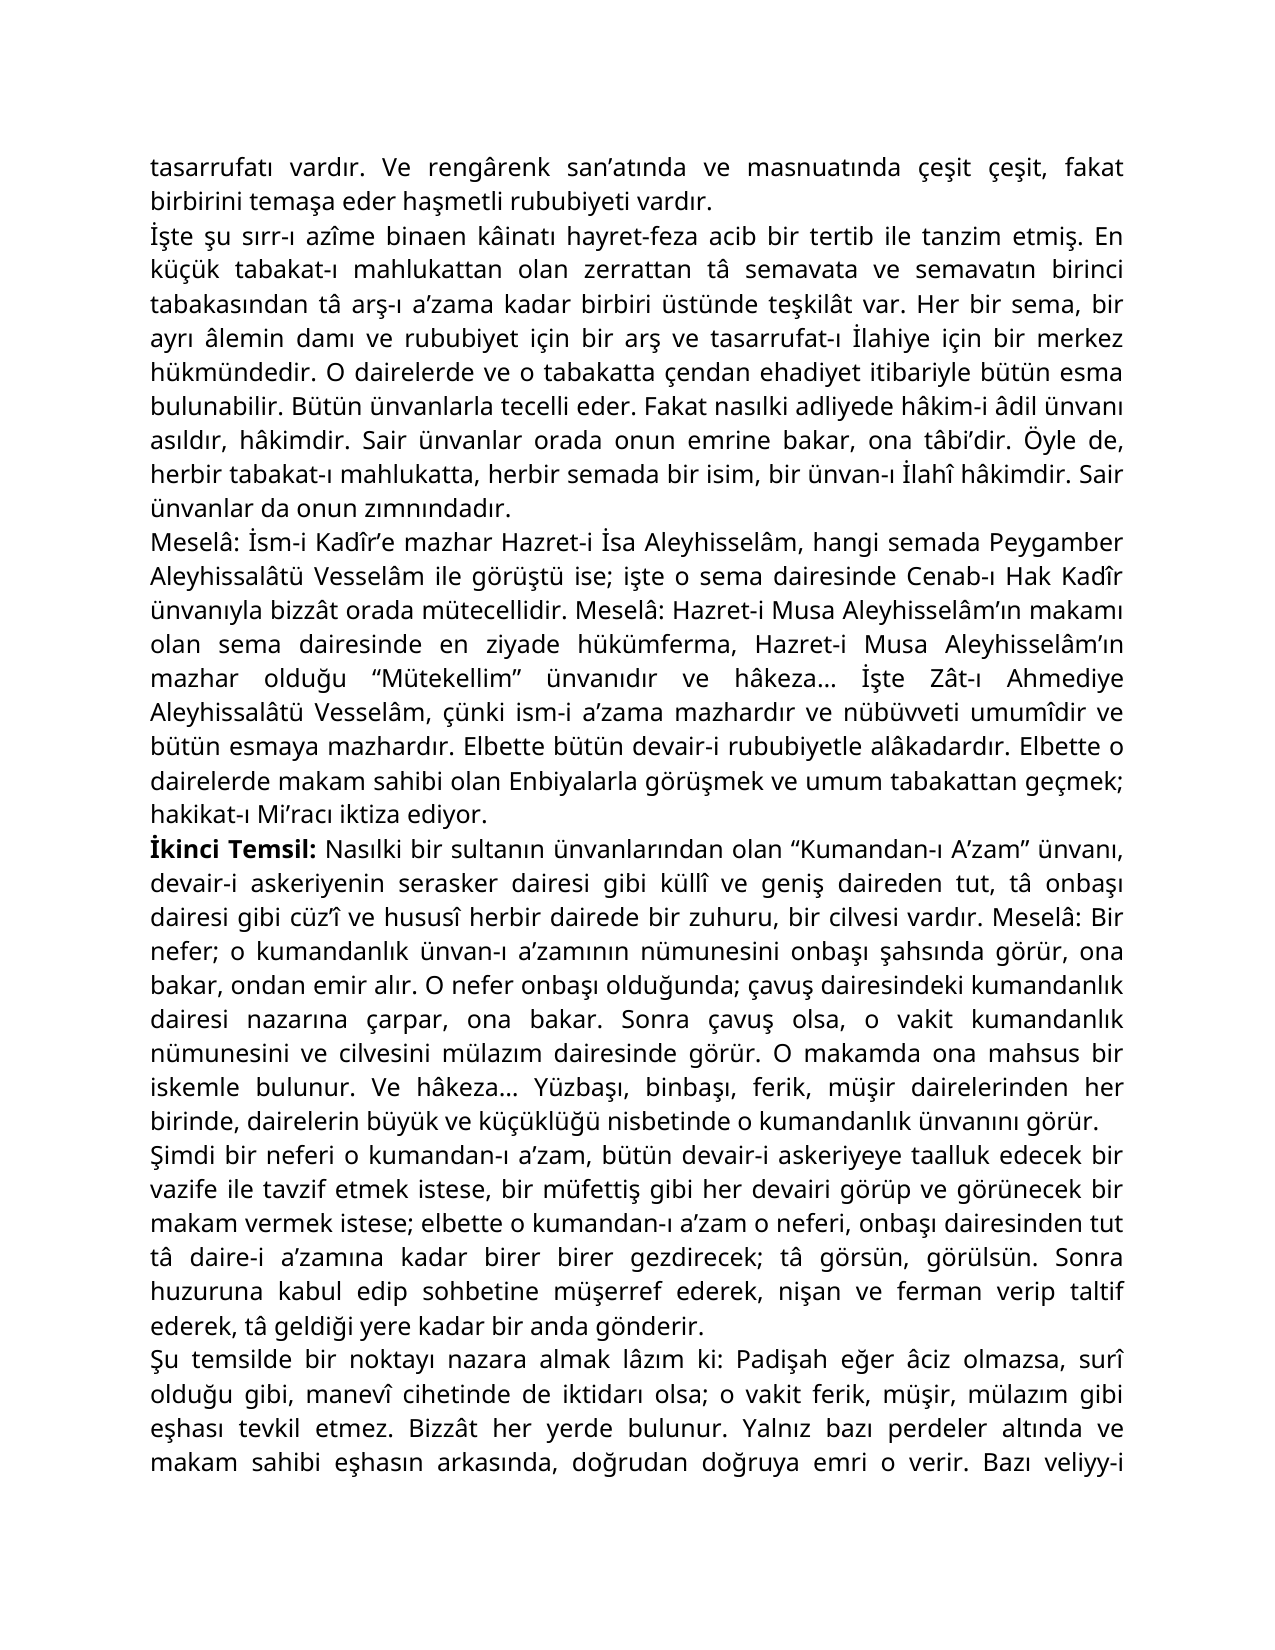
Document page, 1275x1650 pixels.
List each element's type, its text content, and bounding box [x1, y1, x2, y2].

text İşte şu sırr-ı azîme binaen kâinatı hayret-feza acib bir tertib ile tanzim etmiş. En küçük tabakat-ı mahlukattan olan zerrattan tâ semavata ve semavatın birinci tabakasından tâ arş-ı a’zama kadar birbiri üstünde teşkilât var. Her bir sema, bir ayrı âlemin damı ve rububiyet için bir arş ve tasarrufat-ı İlahiye için bir merkez hükmündedir. O dairelerde ve o tabakatta çendan ehadiyet itibariyle bütün esma bulunabilir. Bütün ünvanlarla tecelli eder. Fakat nasılki adliyede hâkim-i âdil ünvanı asıldır, hâkimdir. Sair ünvanlar orada onun emrine bakar, ona tâbi’dir. Öyle de, herbir tabakat-ı mahlukatta, herbir semada bir isim, bir ünvan-ı İlahî hâkimdir. Sair ünvanlar da onun zımnındadır. [150, 218, 1125, 525]
text tasarrufatı vardır. Ve rengârenk san’atında ve masnuatında çeşit çeşit, fakat birbirini temaşa eder haşmetli rububiyeti vardır. [150, 150, 1125, 218]
text İkinci Temsil: Nasılki bir sultanın ünvanlarından olan “Kumandan-ı A’zam” ünvanı, devair-i askeriyenin serasker dairesi gibi küllî ve geniş daireden tut, tâ onbaşı dairesi gibi cüz’î ve hususî herbir dairede bir zuhuru, bir cilvesi vardır. Meselâ: Bir nefer; o kumandanlık ünvan-ı a’zamının nümunesini onbaşı şahsında görür, ona bakar, ondan emir alır. O nefer onbaşı olduğunda; çavuş dairesindeki kumandanlık dairesi nazarına çarpar, ona bakar. Sonra çavuş olsa, o vakit kumandanlık nümunesini ve cilvesini mülazım dairesinde görür. O makamda ona mahsus bir iskemle bulunur. Ve hâkeza… Yüzbaşı, binbaşı, ferik, müşir dairelerinden her birinde, dairelerin büyük ve küçüklüğü nisbetinde o kumandanlık ünvanını görür. [150, 831, 1125, 1138]
text Şimdi bir neferi o kumandan-ı a’zam, bütün devair-i askeriyeye taalluk edecek bir vazife ile tavzif etmek istese, bir müfettiş gibi her devairi görüp ve görünecek bir makam vermek istese; elbette o kumandan-ı a’zam o neferi, onbaşı dairesinden tut tâ daire-i a’zamına kadar birer birer gezdirecek; tâ görsün, görülsün. Sonra huzuruna kabul edip sohbetine müşerref ederek, nişan ve ferman verip taltif ederek, tâ geldiği yere kadar bir anda gönderir. [150, 1138, 1125, 1342]
text Şu temsilde bir noktayı nazara almak lâzım ki: Padişah eğer âciz olmazsa, surî olduğu gibi, manevî cihetinde de iktidarı olsa; o vakit ferik, müşir, mülazım gibi eşhası tevkil etmez. Bizzât her yerde bulunur. Yalnız bazı perdeler altında ve makam sahibi eşhasın arkasında, doğrudan doğruya emri o verir. Bazı veliyy-i [150, 1342, 1125, 1478]
text Meselâ: İsm-i Kadîr’e mazhar Hazret-i İsa Aleyhisselâm, hangi semada Peygamber Aleyhissalâtü Vesselâm ile görüştü ise; işte o sema dairesinde Cenab-ı Hak Kadîr ünvanıyla bizzât orada mütecellidir. Meselâ: Hazret-i Musa Aleyhisselâm’ın makamı olan sema dairesinde en ziyade hükümferma, Hazret-i Musa Aleyhisselâm’ın mazhar olduğu “Mütekellim” ünvanıdır ve hâkeza… İşte Zât-ı Ahmediye Aleyhissalâtü Vesselâm, çünki ism-i a’zama mazhardır ve nübüvveti umumîdir ve bütün esmaya mazhardır. Elbette bütün devair-i rububiyetle alâkadardır. Elbette o dairelerde makam sahibi olan Enbiyalarla görüşmek ve umum tabakattan geçmek; hakikat-ı Mi’racı iktiza ediyor. [150, 525, 1125, 831]
